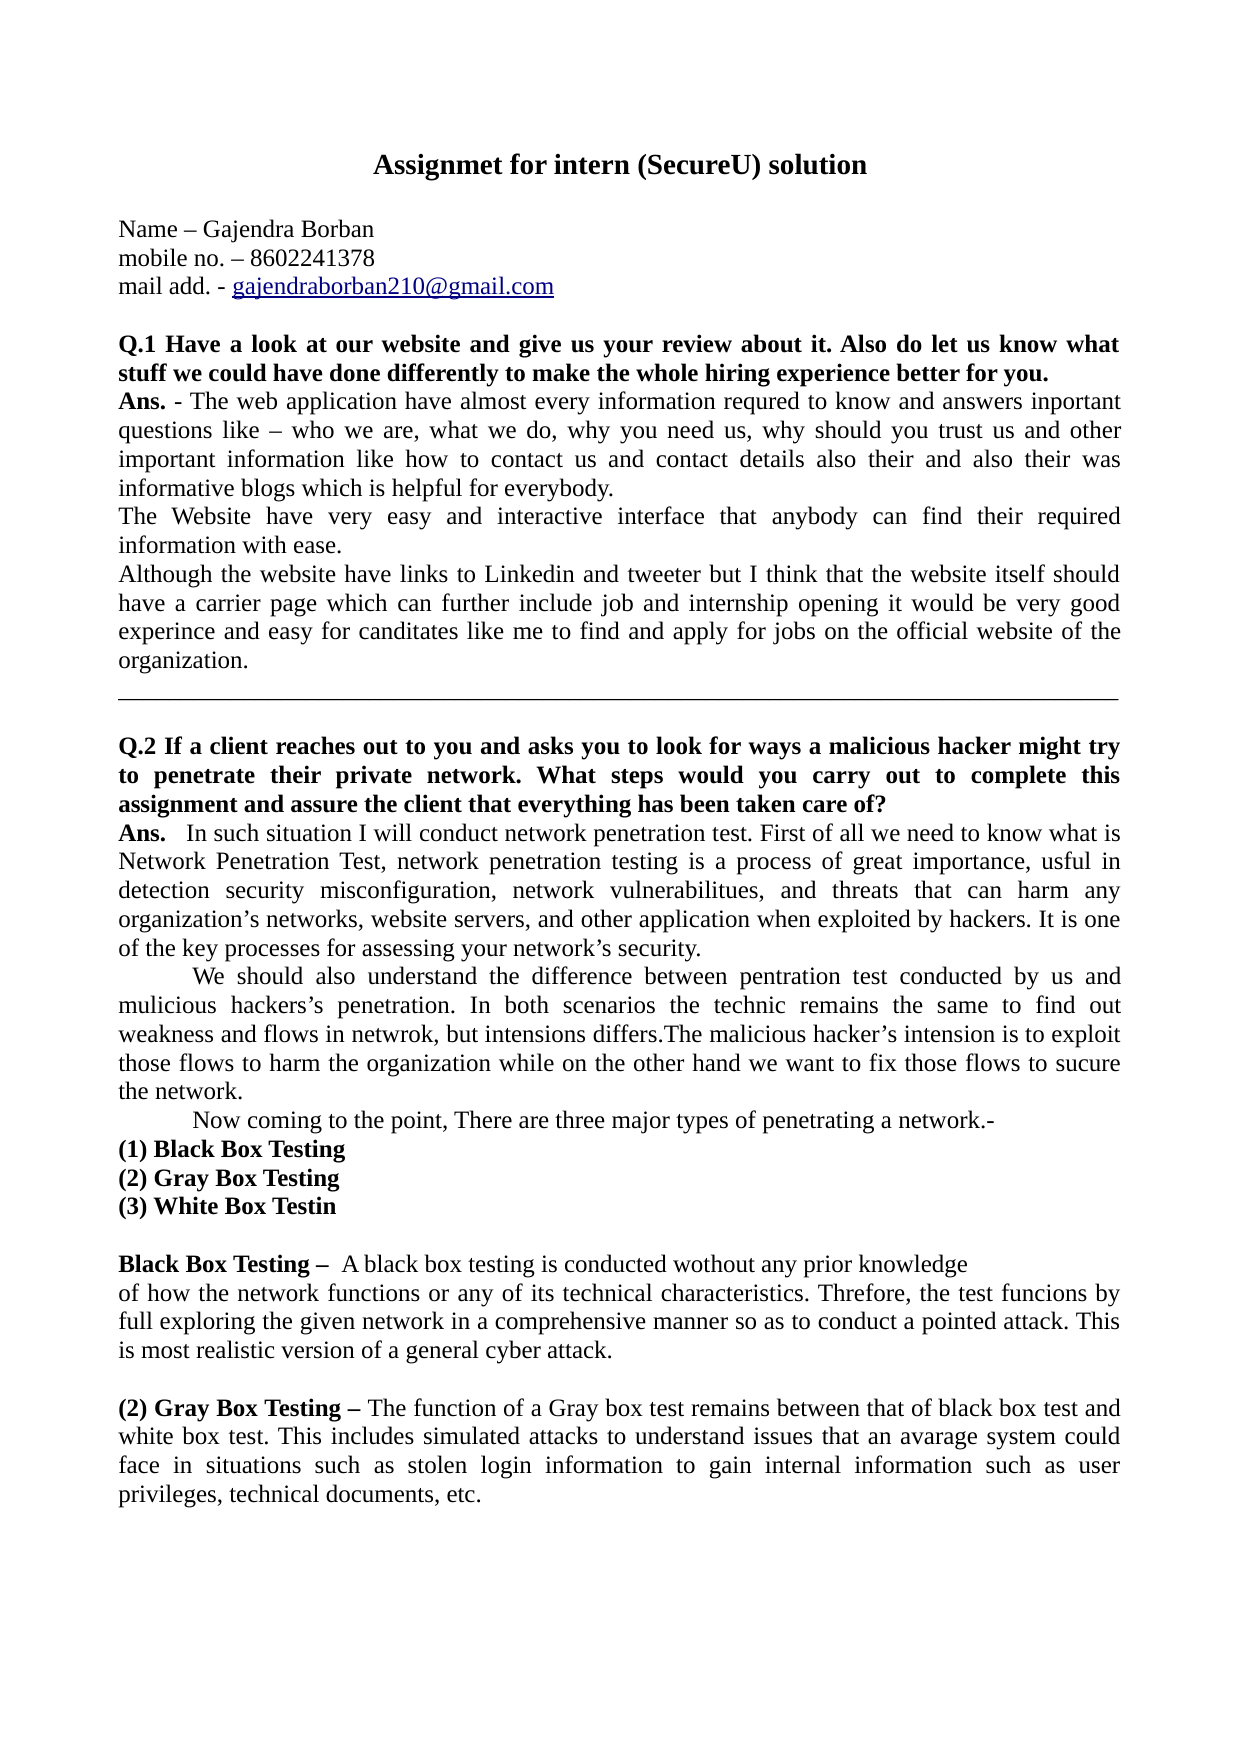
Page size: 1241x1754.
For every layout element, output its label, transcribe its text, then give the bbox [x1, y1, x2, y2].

text (3) White Box Testin [118, 1191, 1122, 1220]
text We should also understand the difference between pentration test conducted by us and mulicious hackers’s penetration. In both scenarios the technic remains the same to find out weakness and flows in netwrok, but intensions differs.The malicious hacker’s intension is to exploit those flows to harm the organization while on the other hand we want to fix those flows to sucure the network. [118, 961, 1122, 1105]
text (1) Black Box Testing [118, 1134, 1122, 1163]
text Name – Gajendra Borban [118, 214, 1122, 243]
text Q.1 Have a look at our website and give us your review about it. Also do let us know what stuff we could have done differently to make the whole hiring experience better for you. [118, 329, 1122, 386]
text Now coming to the point, There are three major types of penetrating a network.- [118, 1105, 1122, 1134]
text mail add. - gajendraborban210@gmail.com [118, 271, 1122, 300]
text Assignmet for intern (SecureU) solution [118, 147, 1122, 180]
text The Website have very easy and interactive interface that anybody can find their required information with ease. [118, 501, 1122, 559]
text Black Box Testing – A black box testing is conducted wothout any prior knowledge [118, 1249, 1122, 1278]
text Ans. In such situation I will conduct network penetration test. First of all we need to know what is Network Penetration Test, network penetration testing is a process of great importance, usful in detection security misconfiguration, network vulnerabilitues, and threats that can harm any organization’s networks, website servers, and other application when exploited by hackers. It is one of the key processes for assessing your network’s security. [118, 818, 1122, 961]
text of how the network functions or any of its technical characteristics. Threfore, the test funcions by full exploring the given network in a comprehensive manner so as to conduct a pointed attack. This is most realistic version of a general cyber attack. [118, 1278, 1122, 1364]
text ________________________________________________________________________________ [118, 674, 1122, 703]
text (2) Gray Box Testing – The function of a Gray box test remains between that of black box test and white box test. This includes simulated attacks to understand issues that an avarage system could face in situations such as stolen login information to gain internal information such as user privileges, technical documents, etc. [118, 1393, 1122, 1508]
text Although the website have links to Linkedin and tweeter but I think that the website itself should have a carrier page which can further include job and internship opening it would be very good experince and easy for canditates like me to find and apply for jobs on the official website of the organization. [118, 559, 1122, 674]
text Ans. - The web application have almost every information requred to know and answers inportant questions like – who we are, what we do, why you need us, why should you trust us and other important information like how to contact us and contact details also their and also their was informative blogs which is helpful for everybody. [118, 386, 1122, 501]
text (2) Gray Box Testing [118, 1163, 1122, 1191]
text Q.2 If a client reaches out to you and asks you to look for ways a malicious hacker might try to penetrate their private network. What steps would you carry out to complete this assignment and assure the client that everything has been taken care of? [118, 731, 1122, 818]
text mobile no. – 8602241378 [118, 243, 1122, 271]
